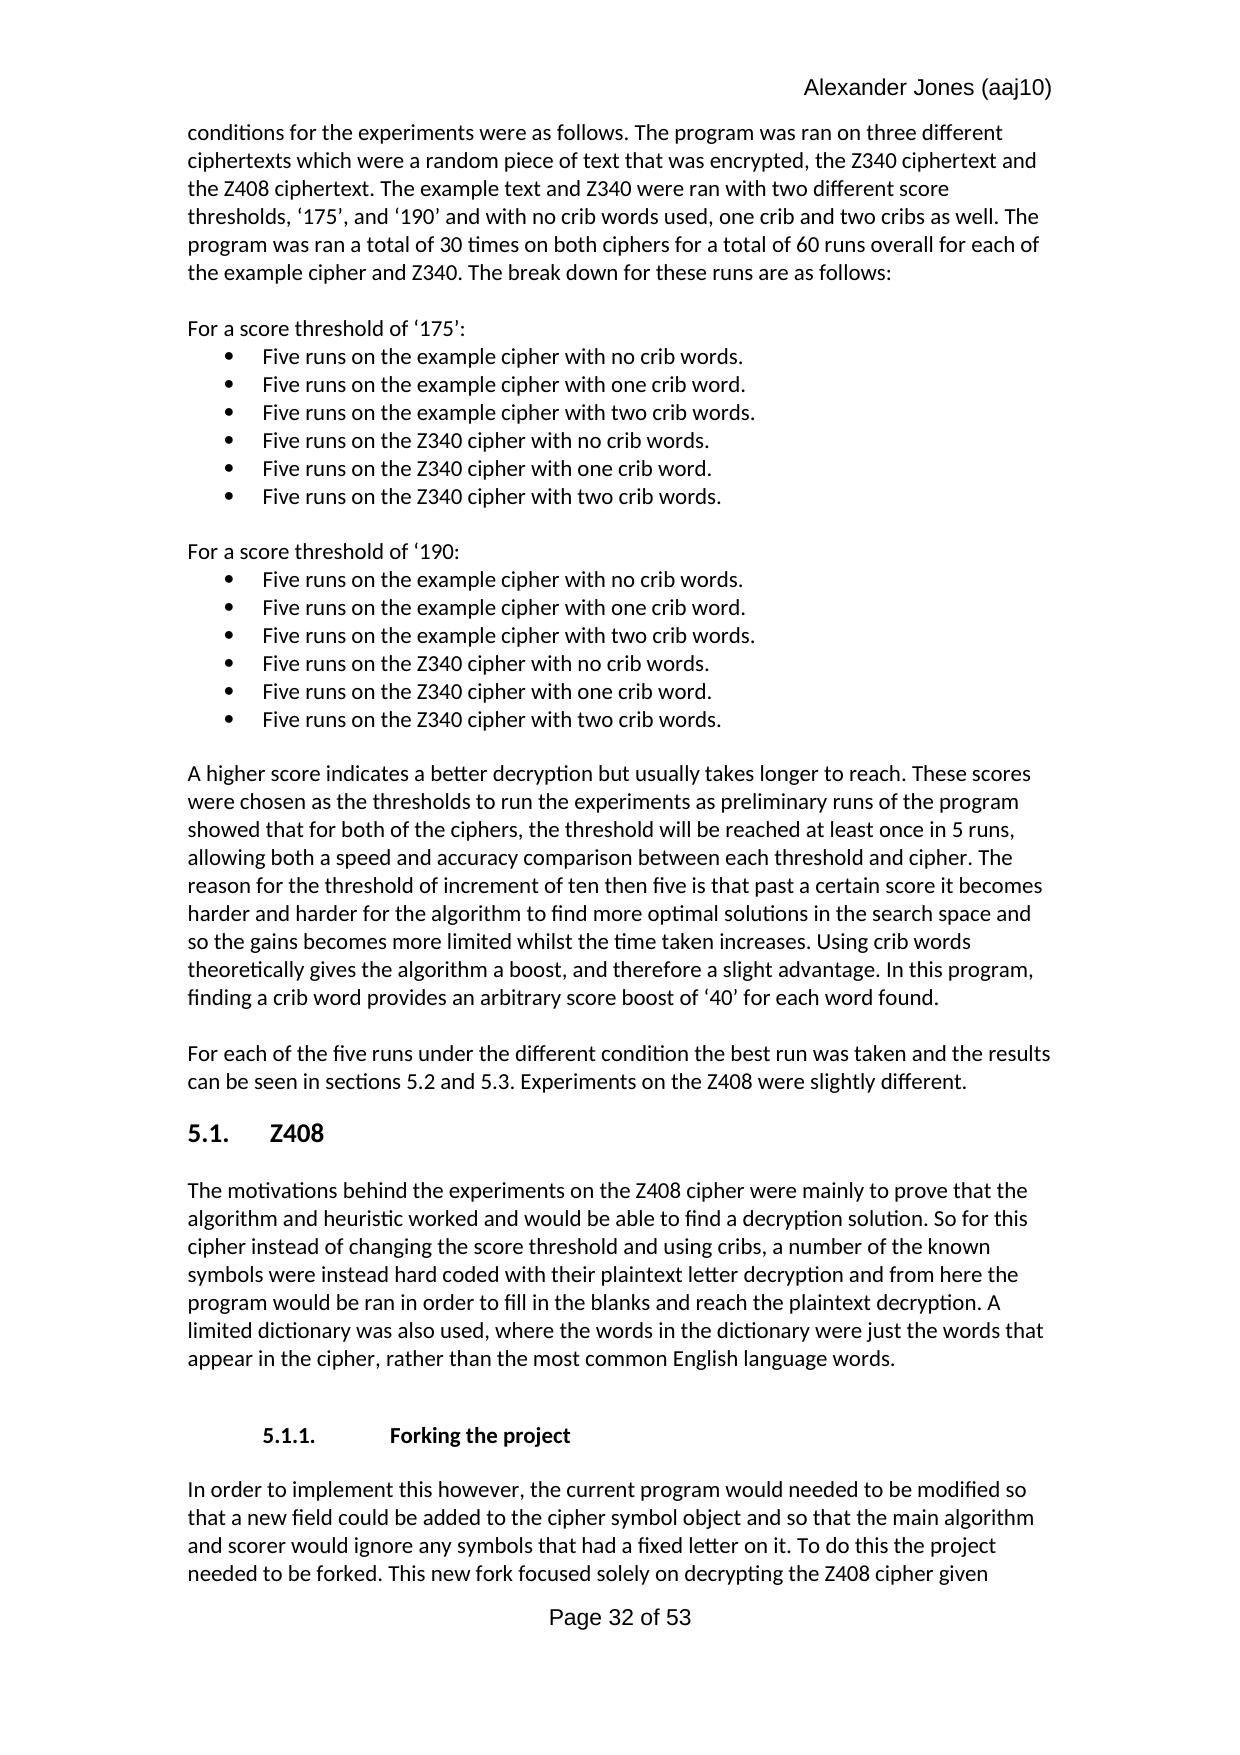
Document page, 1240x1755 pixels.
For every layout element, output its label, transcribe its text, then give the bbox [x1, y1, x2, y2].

list Five runs on the Z340 cipher with no crib words. [225, 426, 1052, 454]
list Five runs on the Z340 cipher with two crib words. [225, 482, 1052, 510]
text In order to implement this however, the current program would needed to be modified so that a new field could be added to the cipher symbol object and so that the main algorithm and scorer would ignore any symbols that had a fixed letter on it. To do this the project needed to be forked. This new fork focused solely on decrypting the Z408 cipher given [187, 1475, 1052, 1587]
text For a score threshold of ‘175’: [187, 314, 1052, 342]
subtitle Forking the project [262, 1421, 1052, 1449]
list Five runs on the Z340 cipher with one crib word. [225, 677, 1052, 705]
text For a score threshold of ‘190: [187, 537, 1052, 565]
list Five runs on the Z340 cipher with no crib words. [225, 649, 1052, 677]
list Five runs on the Z340 cipher with two crib words. [225, 705, 1052, 733]
list Five runs on the example cipher with no crib words. [225, 342, 1052, 370]
text A higher score indicates a better decryption but usually takes longer to reach. These scores were chosen as the thresholds to run the experiments as preliminary runs of the program showed that for both of the ciphers, the threshold will be reached at least once in 5 runs, allowing both a speed and accuracy comparison between each threshold and cipher. The reason for the threshold of increment of ten then five is that past a certain score it becomes harder and harder for the algorithm to find more optimal solutions in the search space and so the gains becomes more limited whilst the time taken increases. Using crib words theoretically gives the algorithm a boost, and therefore a slight advantage. In this program, finding a crib word provides an arbitrary score boost of ‘40’ for each word found. [187, 759, 1052, 1011]
text The motivations behind the experiments on the Z408 cipher were mainly to prove that the algorithm and heuristic worked and would be able to find a decryption solution. So for this cipher instead of changing the score threshold and using cribs, a number of the known symbols were instead hard coded with their plaintext letter decryption and from here the program would be ran in order to fill in the blanks and reach the plaintext decryption. A limited dictionary was also used, where the words in the dictionary were just the words that appear in the cipher, rather than the most common English language words. [187, 1176, 1052, 1372]
list Five runs on the example cipher with one crib word. [225, 593, 1052, 621]
text conditions for the experiments were as follows. The program was ran on three different ciphertexts which were a random piece of text that was encrypted, the Z340 ciphertext and the Z408 ciphertext. The example text and Z340 were ran with two different score thresholds, ‘175’, and ‘190’ and with no crib words used, one crib and two cribs as well. The program was ran a total of 30 times on both ciphers for a total of 60 runs overall for each of the example cipher and Z340. The break down for these runs are as follows: [187, 118, 1052, 286]
list Five runs on the example cipher with one crib word. [225, 370, 1052, 398]
text For each of the five runs under the different condition the best run was taken and the results can be seen in sections 5.2 and 5.3. Experiments on the Z408 were slightly different. [187, 1039, 1052, 1096]
list Five runs on the example cipher with two crib words. [225, 398, 1052, 426]
list Five runs on the Z340 cipher with one crib word. [225, 454, 1052, 482]
list Five runs on the example cipher with no crib words. [225, 565, 1052, 593]
subtitle Z408 [187, 1116, 1052, 1149]
list Five runs on the example cipher with two crib words. [225, 621, 1052, 649]
